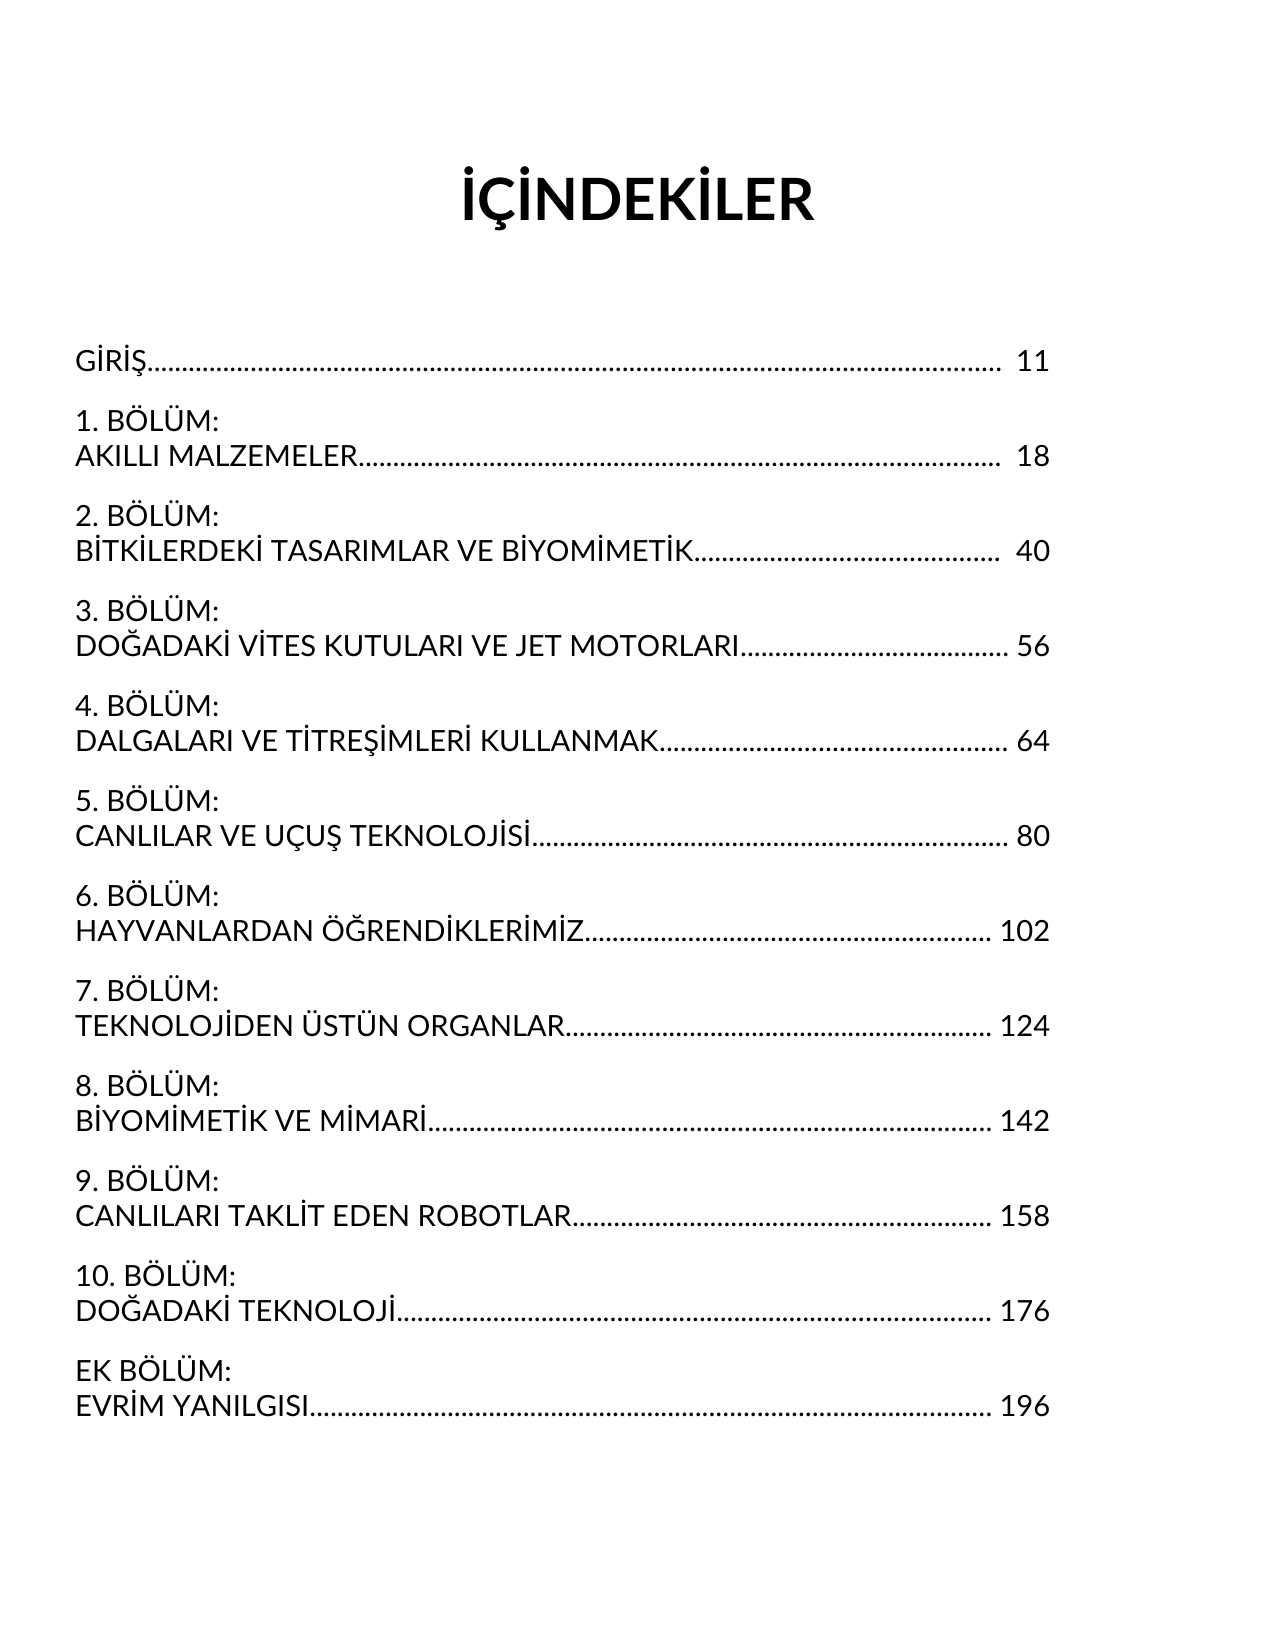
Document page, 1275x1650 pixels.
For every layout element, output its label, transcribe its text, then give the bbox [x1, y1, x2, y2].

subtitle EK BÖLÜM: EVRİM YANILGISI 196 [75, 1353, 1200, 1423]
subtitle 7. BÖLÜM: TEKNOLOJİDEN ÜSTÜN ORGANLAR 124 [75, 973, 1200, 1043]
subtitle 6. BÖLÜM: HAYVANLARDAN ÖĞRENDİKLERİMİZ 102 [75, 878, 1200, 948]
subtitle 2. BÖLÜM: BİTKİLERDEKİ TASARIMLAR VE BİYOMİMETİK 40 [75, 498, 1200, 568]
subtitle 10. BÖLÜM: DOĞADAKİ TEKNOLOJİ 176 [75, 1258, 1200, 1328]
subtitle 9. BÖLÜM: CANLILARI TAKLİT EDEN ROBOTLAR 158 [75, 1163, 1200, 1233]
subtitle İÇİNDEKİLER [75, 162, 1200, 232]
subtitle 1. BÖLÜM: AKILLI MALZEMELER 18 [75, 403, 1200, 473]
subtitle 8. BÖLÜM: BİYOMİMETİK VE MİMARİ 142 [75, 1068, 1200, 1138]
subtitle 3. BÖLÜM: DOĞADAKİ VİTES KUTULARI VE JET MOTORLARI 56 [75, 593, 1200, 663]
subtitle 4. BÖLÜM: DALGALARI VE TİTREŞİMLERİ KULLANMAK 64 [75, 688, 1200, 758]
subtitle 5. BÖLÜM: CANLILAR VE UÇUŞ TEKNOLOJİSİ 80 [75, 783, 1200, 853]
subtitle GİRİŞ 11 [75, 343, 1200, 378]
